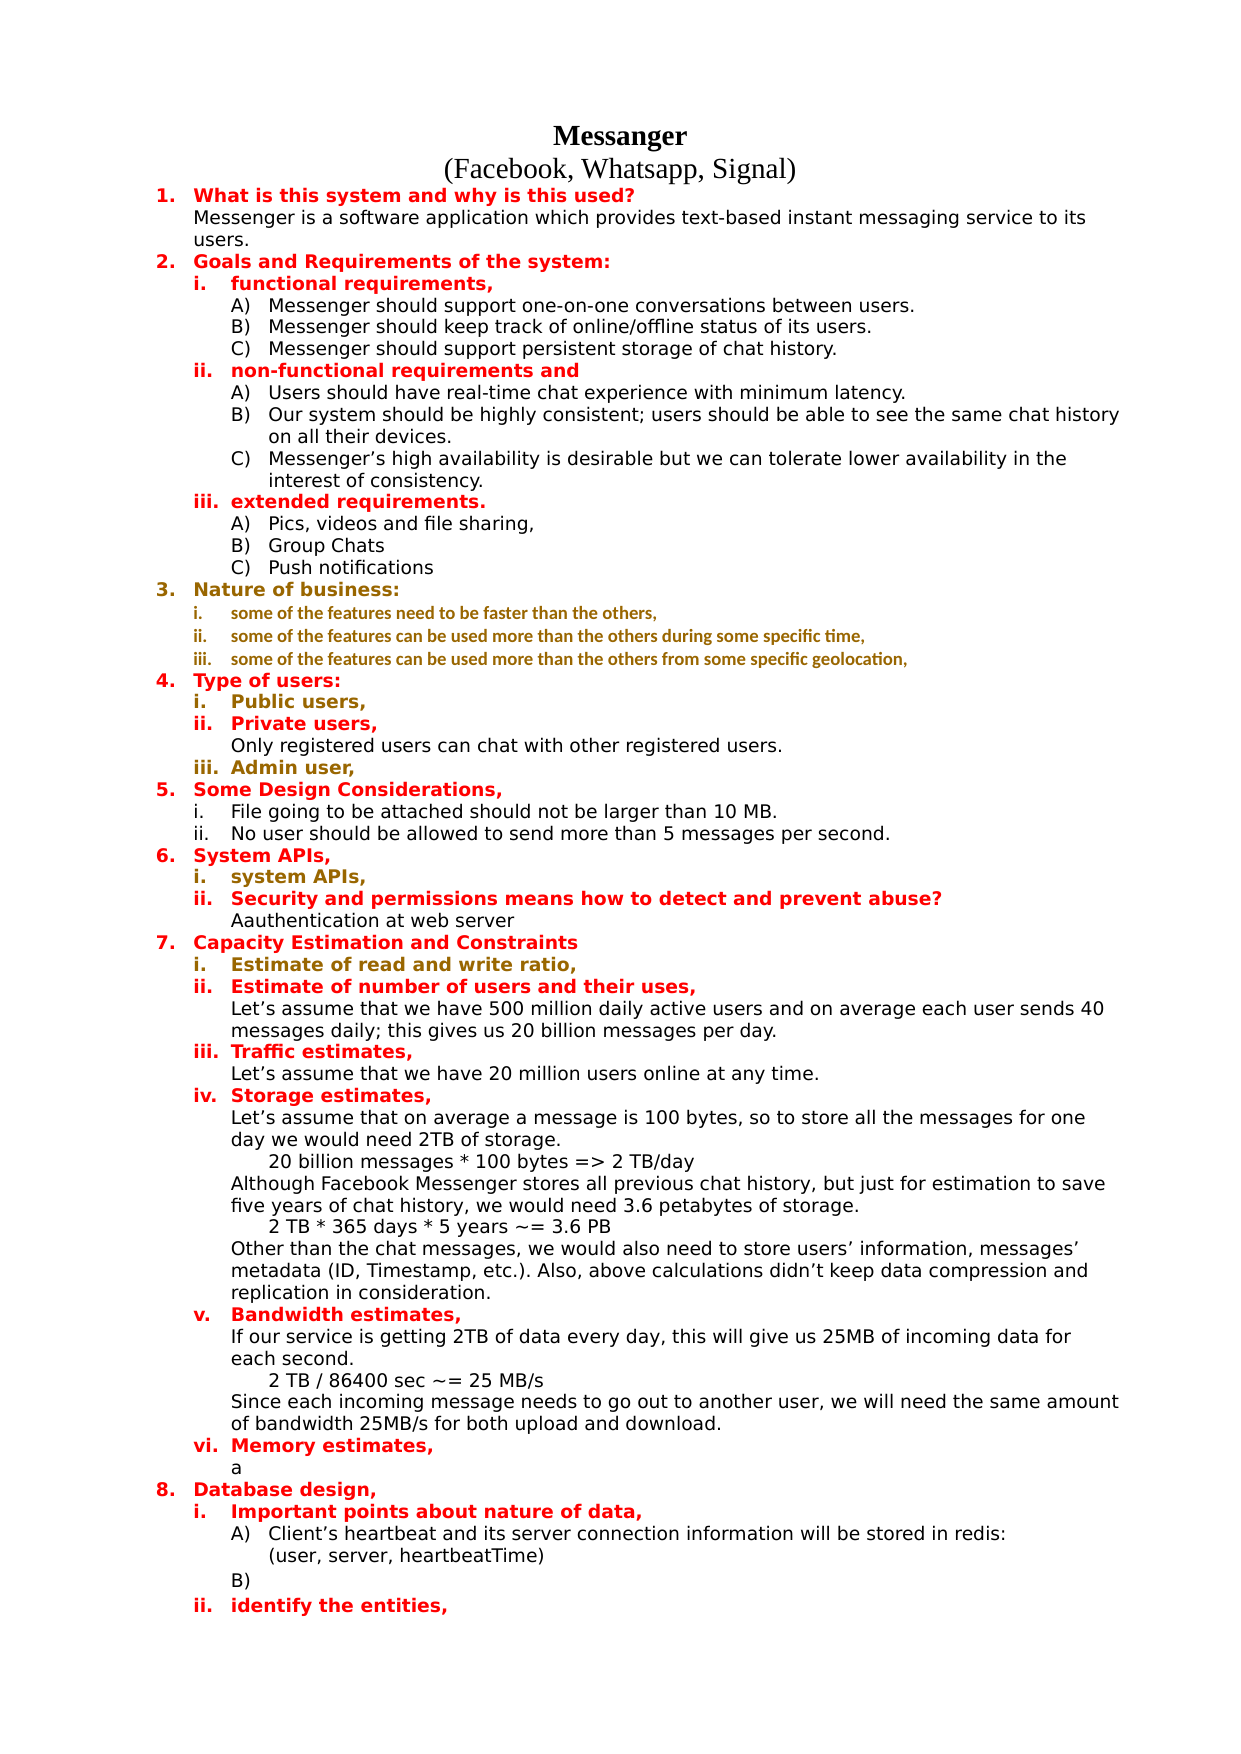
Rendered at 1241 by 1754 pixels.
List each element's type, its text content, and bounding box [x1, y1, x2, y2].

list Pics, videos and file sharing, [231, 513, 1122, 535]
list Admin user, [193, 757, 1122, 779]
list Messenger should keep track of online/offline status of its users. [231, 316, 1122, 338]
list Other than the chat messages, we would also need to store users’ information, messages’ metadata (ID, Timestamp, etc.). Also, above calculations didn’t keep data compression and replication in consideration. [193, 1238, 1122, 1304]
list Goals and Requirements of the system: [156, 251, 1122, 273]
list Messenger is a software application which provides text-based instant messaging service to its users. [156, 207, 1122, 251]
list No user should be allowed to send more than 5 messages per second. [193, 823, 1122, 844]
list extended requirements. [193, 491, 1122, 513]
list 20 billion messages * 100 bytes => 2 TB/day [231, 1151, 1122, 1173]
list Estimate of number of users and their uses, [193, 976, 1122, 998]
list Security and permissions means how to detect and prevent abuse? [193, 888, 1122, 910]
list Let’s assume that we have 20 million users online at any time. [193, 1063, 1122, 1085]
list Messenger should support persistent storage of chat history. [231, 338, 1122, 360]
list Group Chats [231, 535, 1122, 557]
list Aauthentication at web server [193, 910, 1122, 932]
list Estimate of read and write ratio, [193, 954, 1122, 976]
list Storage estimates, [193, 1085, 1122, 1107]
list system APIs, [193, 866, 1122, 888]
list If our service is getting 2TB of data every day, this will give us 25MB of incoming data for each second. [193, 1326, 1122, 1369]
list Public users, [193, 691, 1122, 713]
list Important points about nature of data, [193, 1501, 1122, 1523]
list Some Design Considerations, [156, 779, 1122, 801]
list functional requirements, [193, 273, 1122, 294]
list Although Facebook Messenger stores all previous chat history, but just for estimation to save five years of chat history, we would need 3.6 petabytes of storage. [193, 1173, 1122, 1216]
list Private users, [193, 713, 1122, 735]
list identify the entities, [193, 1595, 1122, 1617]
list What is this system and why is this used? [156, 185, 1122, 207]
list Client’s heartbeat and its server connection information will be stored in redis: [231, 1523, 1122, 1544]
list Messenger’s high availability is desirable but we can tolerate lower availability in the interest of consistency. [231, 448, 1122, 491]
list 2 TB * 365 days * 5 years ~= 3.6 PB [231, 1216, 1122, 1238]
text (Facebook, Whatsapp, Signal) [118, 152, 1122, 185]
list Our system should be highly consistent; users should be able to see the same chat history on all their devices. [231, 404, 1122, 448]
list Push notifications [231, 557, 1122, 579]
list Capacity Estimation and Constraints [156, 932, 1122, 954]
list Since each incoming message needs to go out to another user, we will need the same amount of bandwidth 25MB/s for both upload and download. [193, 1391, 1122, 1435]
list Let’s assume that on average a message is 100 bytes, so to store all the messages for one day we would need 2TB of storage. [193, 1107, 1122, 1151]
list Bandwidth estimates, [193, 1304, 1122, 1326]
list some of the features need to be faster than the others, [193, 601, 1122, 624]
list 2 TB / 86400 sec ~= 25 MB/s [231, 1369, 1122, 1391]
list a [193, 1457, 1122, 1479]
list Type of users: [156, 669, 1122, 691]
list Nature of business: [156, 579, 1122, 601]
text Messanger [118, 118, 1122, 152]
list (user, server, heartbeatTime) [231, 1544, 1122, 1566]
list Only registered users can chat with other registered users. [193, 735, 1122, 757]
list Messenger should support one-on-one conversations between users. [231, 294, 1122, 316]
list some of the features can be used more than the others from some specific geolocation, [193, 647, 1122, 669]
list System APIs, [156, 844, 1122, 866]
list Memory estimates, [193, 1435, 1122, 1457]
list Database design, [156, 1479, 1122, 1501]
list File going to be attached should not be larger than 10 MB. [193, 801, 1122, 823]
list non-functional requirements and [193, 360, 1122, 382]
list Let’s assume that we have 500 million daily active users and on average each user sends 40 messages daily; this gives us 20 billion messages per day. [193, 998, 1122, 1041]
list some of the features can be used more than the others during some specific time, [193, 624, 1122, 647]
list Traffic estimates, [193, 1041, 1122, 1063]
list Users should have real-time chat experience with minimum latency. [231, 382, 1122, 404]
